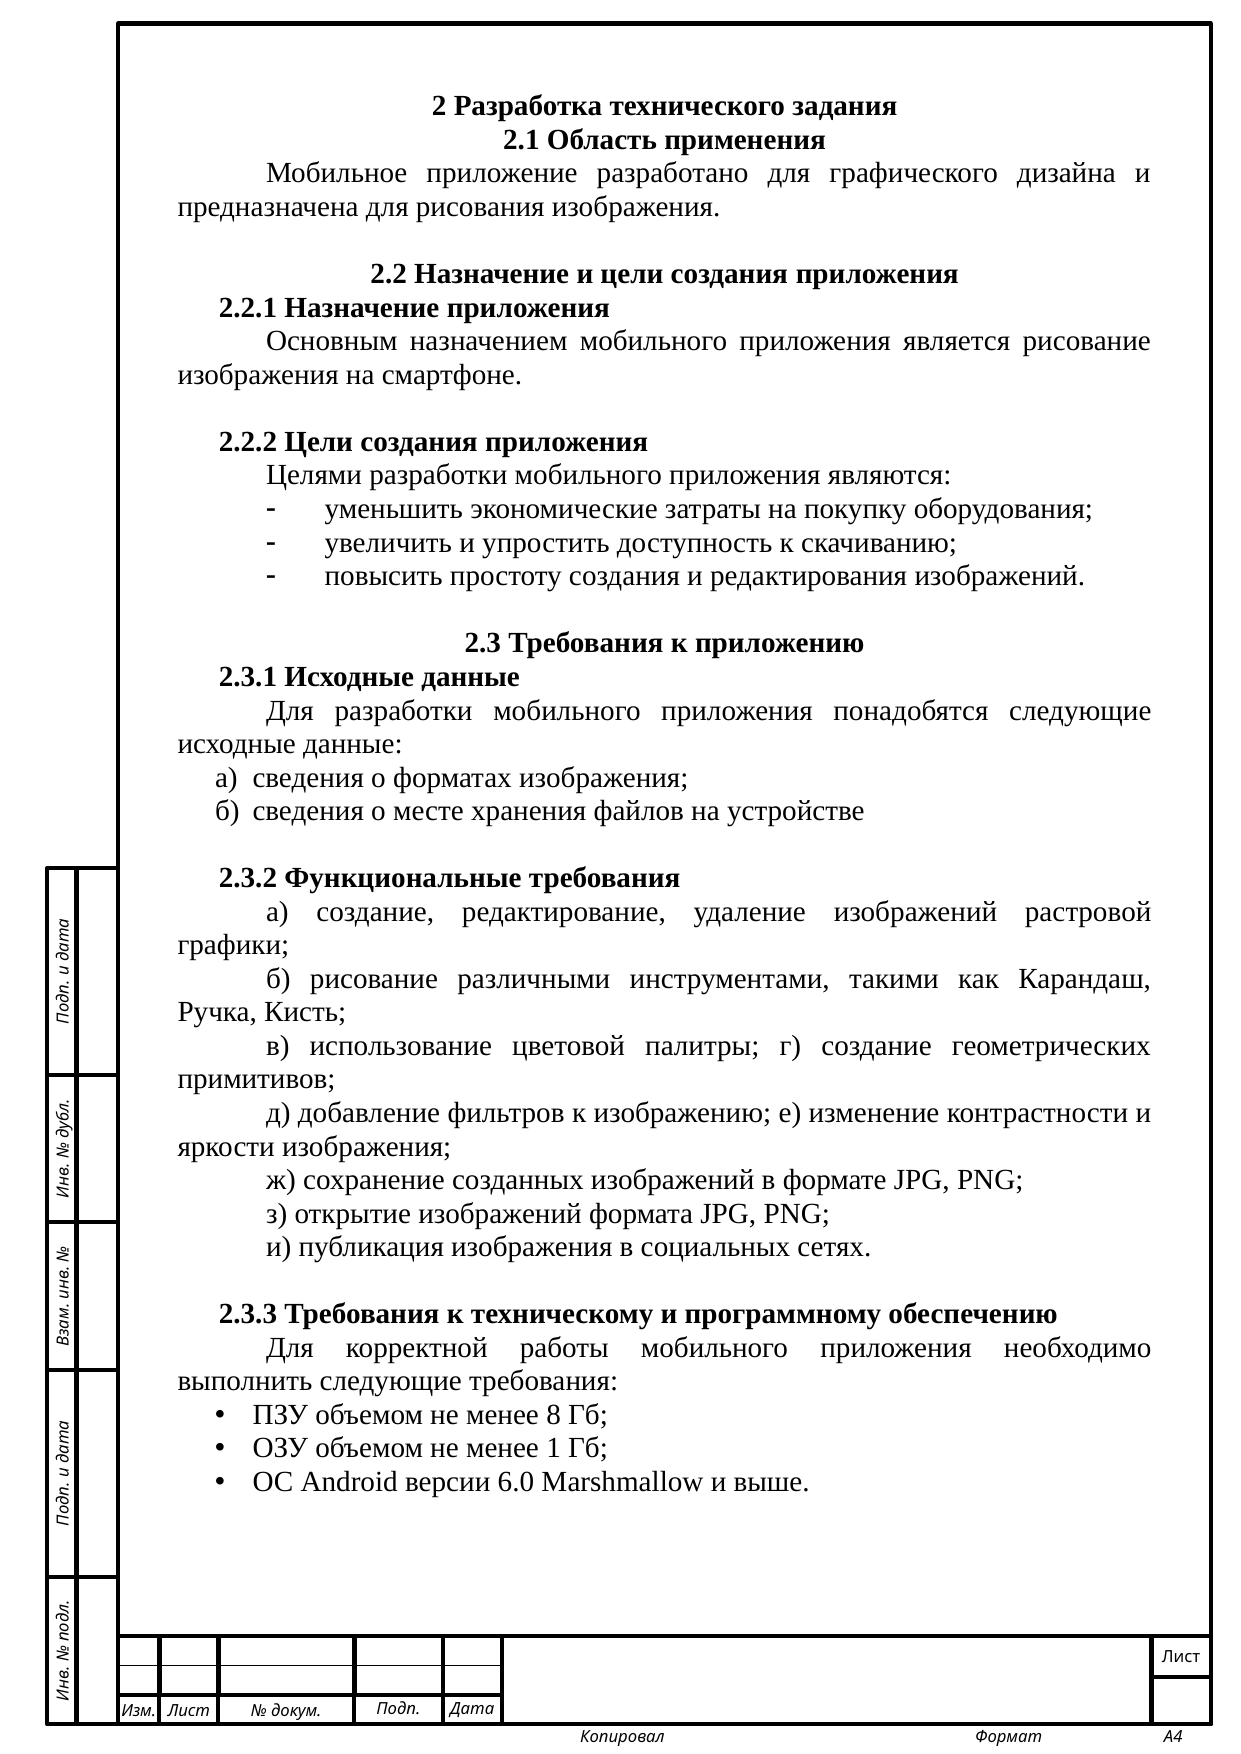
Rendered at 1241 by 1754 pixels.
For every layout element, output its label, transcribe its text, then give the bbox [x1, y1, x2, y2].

text Целями разработки мобильного приложения являются: [177, 457, 1152, 491]
subtitle Назначение и цели создания приложения [177, 256, 1152, 290]
list сведения о месте хранения файлов на устройстве [215, 793, 1152, 827]
list ОС Android версии 6.0 Marshmallow и выше. [215, 1464, 1152, 1498]
subtitle Разработка технического задания [177, 88, 1152, 122]
text д) добавление фильтров к изображению; е) изменение контрастности и яркости изображения; [177, 1095, 1152, 1162]
list ПЗУ объемом не менее 8 Гб; [215, 1397, 1152, 1431]
text Основным назначением мобильного приложения является рисование изображения на смартфоне. [177, 323, 1152, 390]
list сведения о форматах изображения; [215, 760, 1152, 793]
text Мобильное приложение разработано для графического дизайна и предназначена для рисования изображения. [177, 156, 1152, 223]
subtitle Цели создания приложения [218, 424, 1152, 457]
text Для корректной работы мобильного приложения необходимо выполнить следующие требования: [177, 1330, 1152, 1397]
subtitle Требования к техническому и программному обеспечению [218, 1296, 1152, 1330]
list уменьшить экономические затраты на покупку оборудования; [177, 491, 1152, 525]
subtitle Назначение приложения [218, 290, 1152, 323]
text ж) сохранение созданных изображений в формате JPG, PNG; [177, 1162, 1152, 1196]
list повысить простоту создания и редактирования изображений. [177, 558, 1152, 592]
subtitle Функциональные требования [218, 860, 1152, 894]
list увеличить и упростить доступность к скачиванию; [177, 525, 1152, 558]
text з) открытие изображений формата JPG, PNG; [177, 1196, 1152, 1229]
text и) публикация изображения в социальных сетях. [177, 1229, 1152, 1263]
text а) создание, редактирование, удаление изображений растровой графики; [177, 894, 1152, 961]
text б) рисование различными инструментами, такими как Карандаш, Ручка, Кисть; [177, 961, 1152, 1028]
text в) использование цветовой палитры; г) создание геометрических примитивов; [177, 1028, 1152, 1095]
subtitle Область применения [177, 122, 1152, 156]
subtitle Исходные данные [218, 659, 1152, 693]
text Для разработки мобильного приложения понадобятся следующие исходные данные: [177, 693, 1152, 760]
subtitle Требования к приложению [177, 626, 1152, 659]
list ОЗУ объемом не менее 1 Гб; [215, 1431, 1152, 1464]
